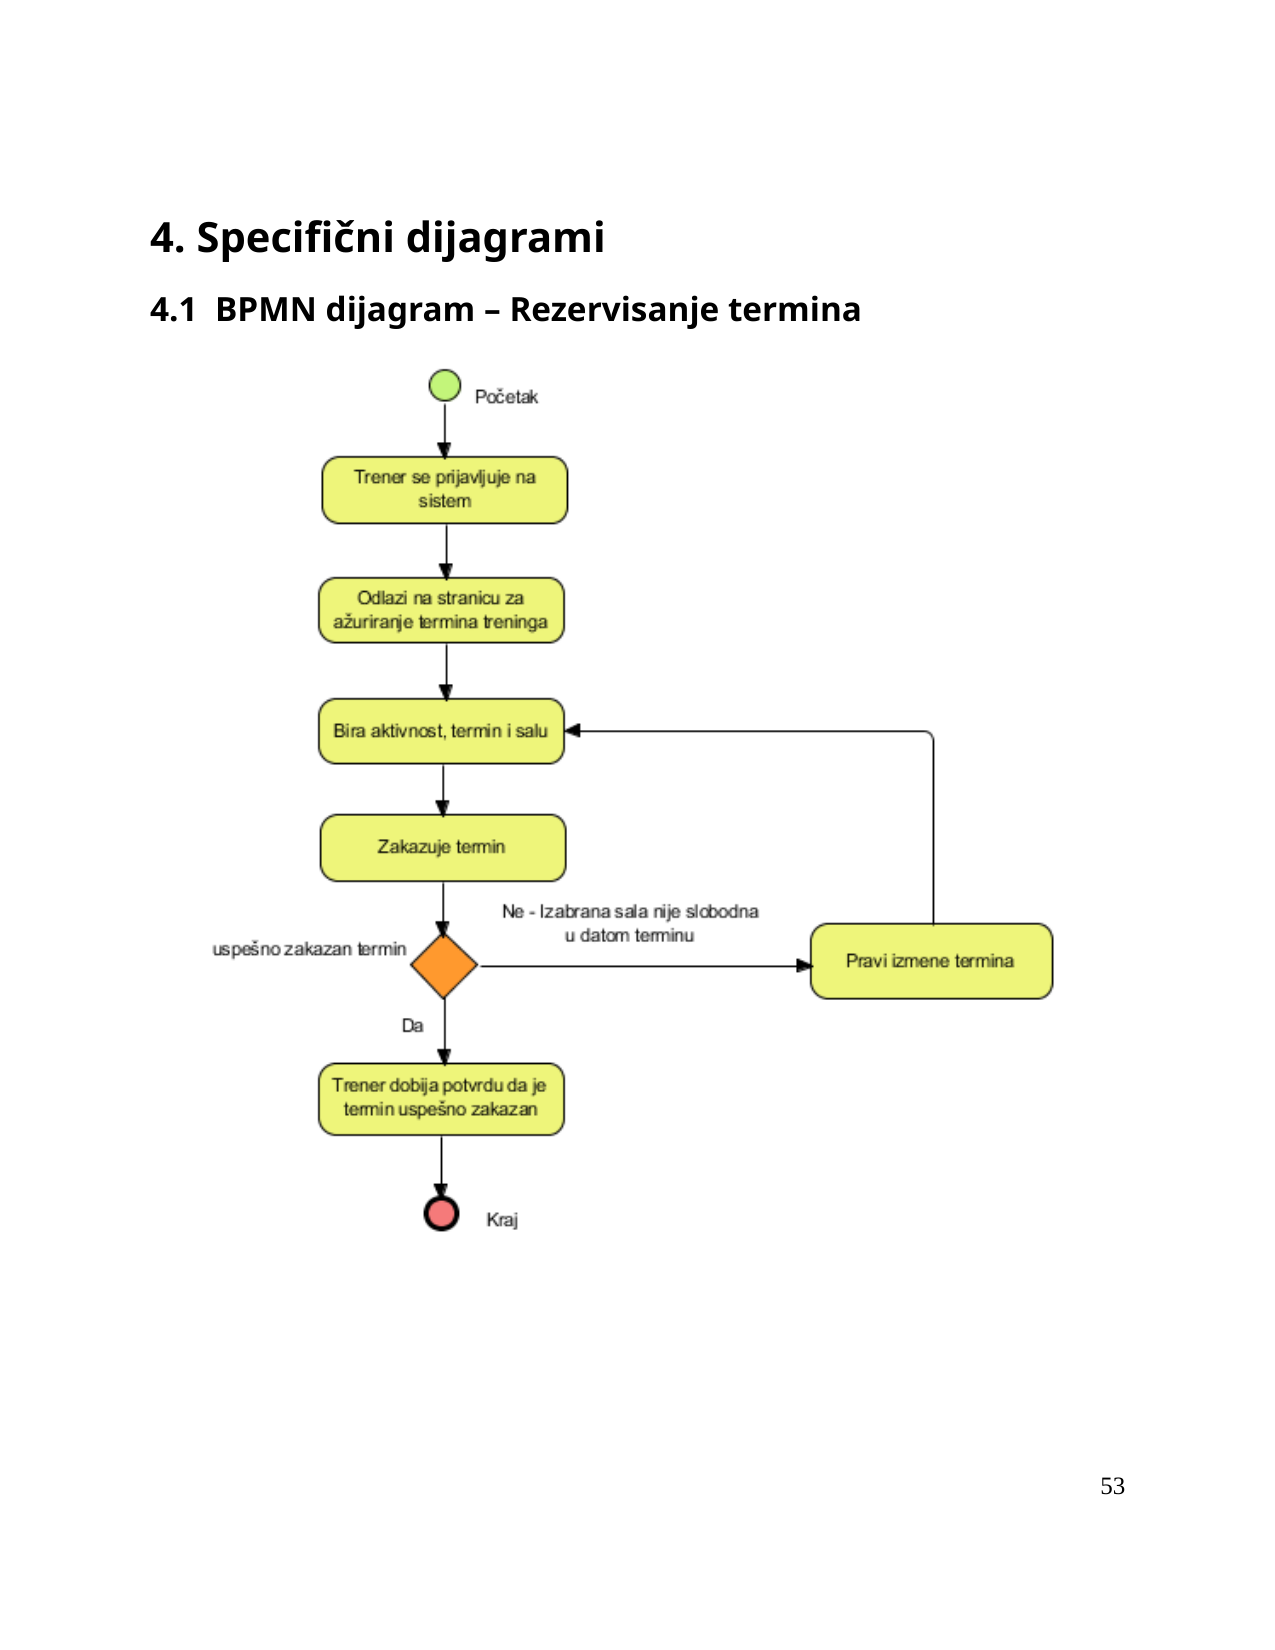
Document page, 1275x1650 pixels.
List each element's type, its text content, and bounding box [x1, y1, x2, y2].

text 4. Specifični dijagrami [150, 208, 1125, 265]
text 4.1 BPMN dijagram – Rezervisanje termina [150, 286, 1125, 332]
picture [121, 361, 1127, 1247]
